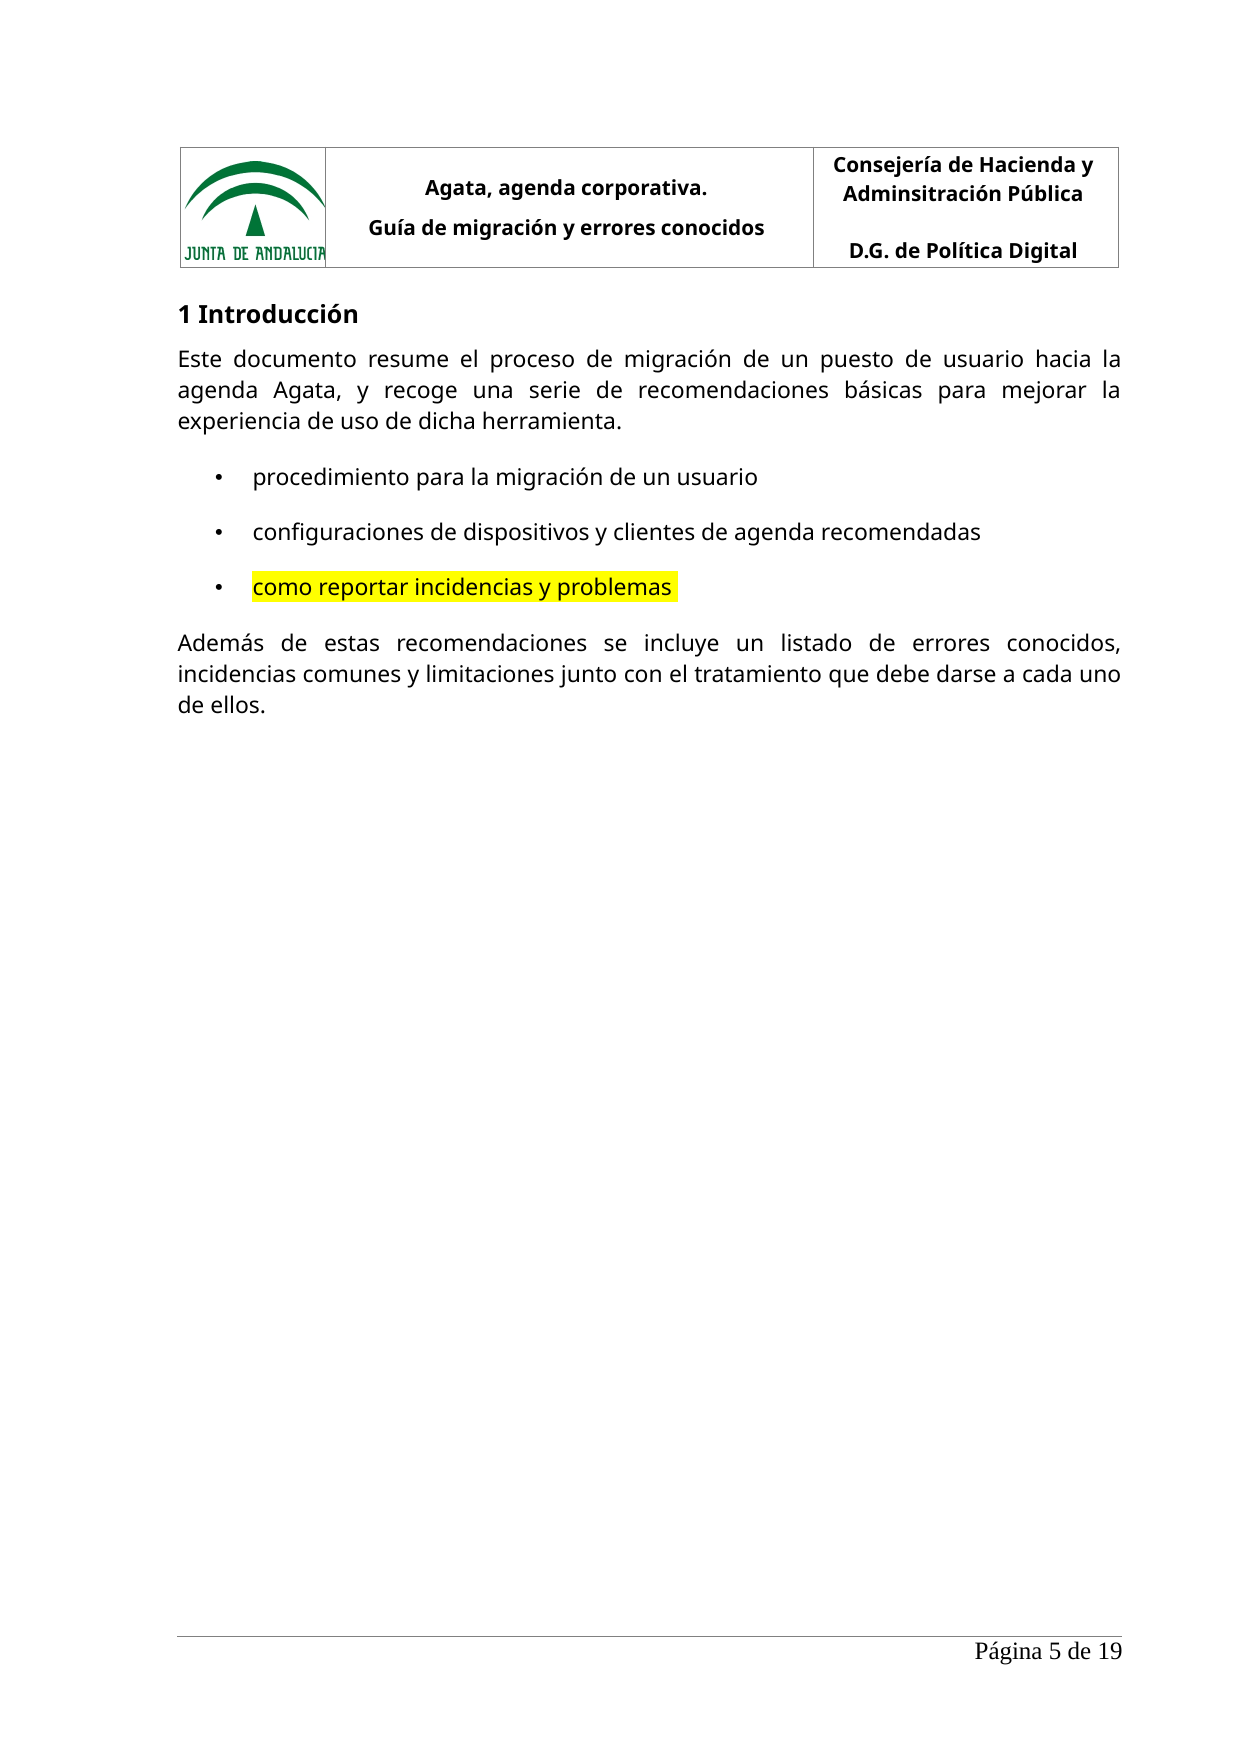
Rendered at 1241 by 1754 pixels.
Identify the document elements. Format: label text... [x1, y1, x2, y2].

picture [184, 161, 325, 260]
list configuraciones de dispositivos y clientes de agenda recomendadas [215, 516, 1122, 547]
list procedimiento para la migración de un usuario [215, 460, 1122, 492]
text Este documento resume el proceso de migración de un puesto de usuario hacia la agenda Agata, y recoge una serie de recomendaciones básicas para mejorar la experiencia de uso de dicha herramienta. [177, 342, 1122, 436]
subtitle Introducción [177, 297, 1122, 331]
text Además de estas recomendaciones se incluye un listado de errores conocidos, incidencias comunes y limitaciones junto con el tratamiento que debe darse a cada uno de ellos. [177, 627, 1122, 720]
